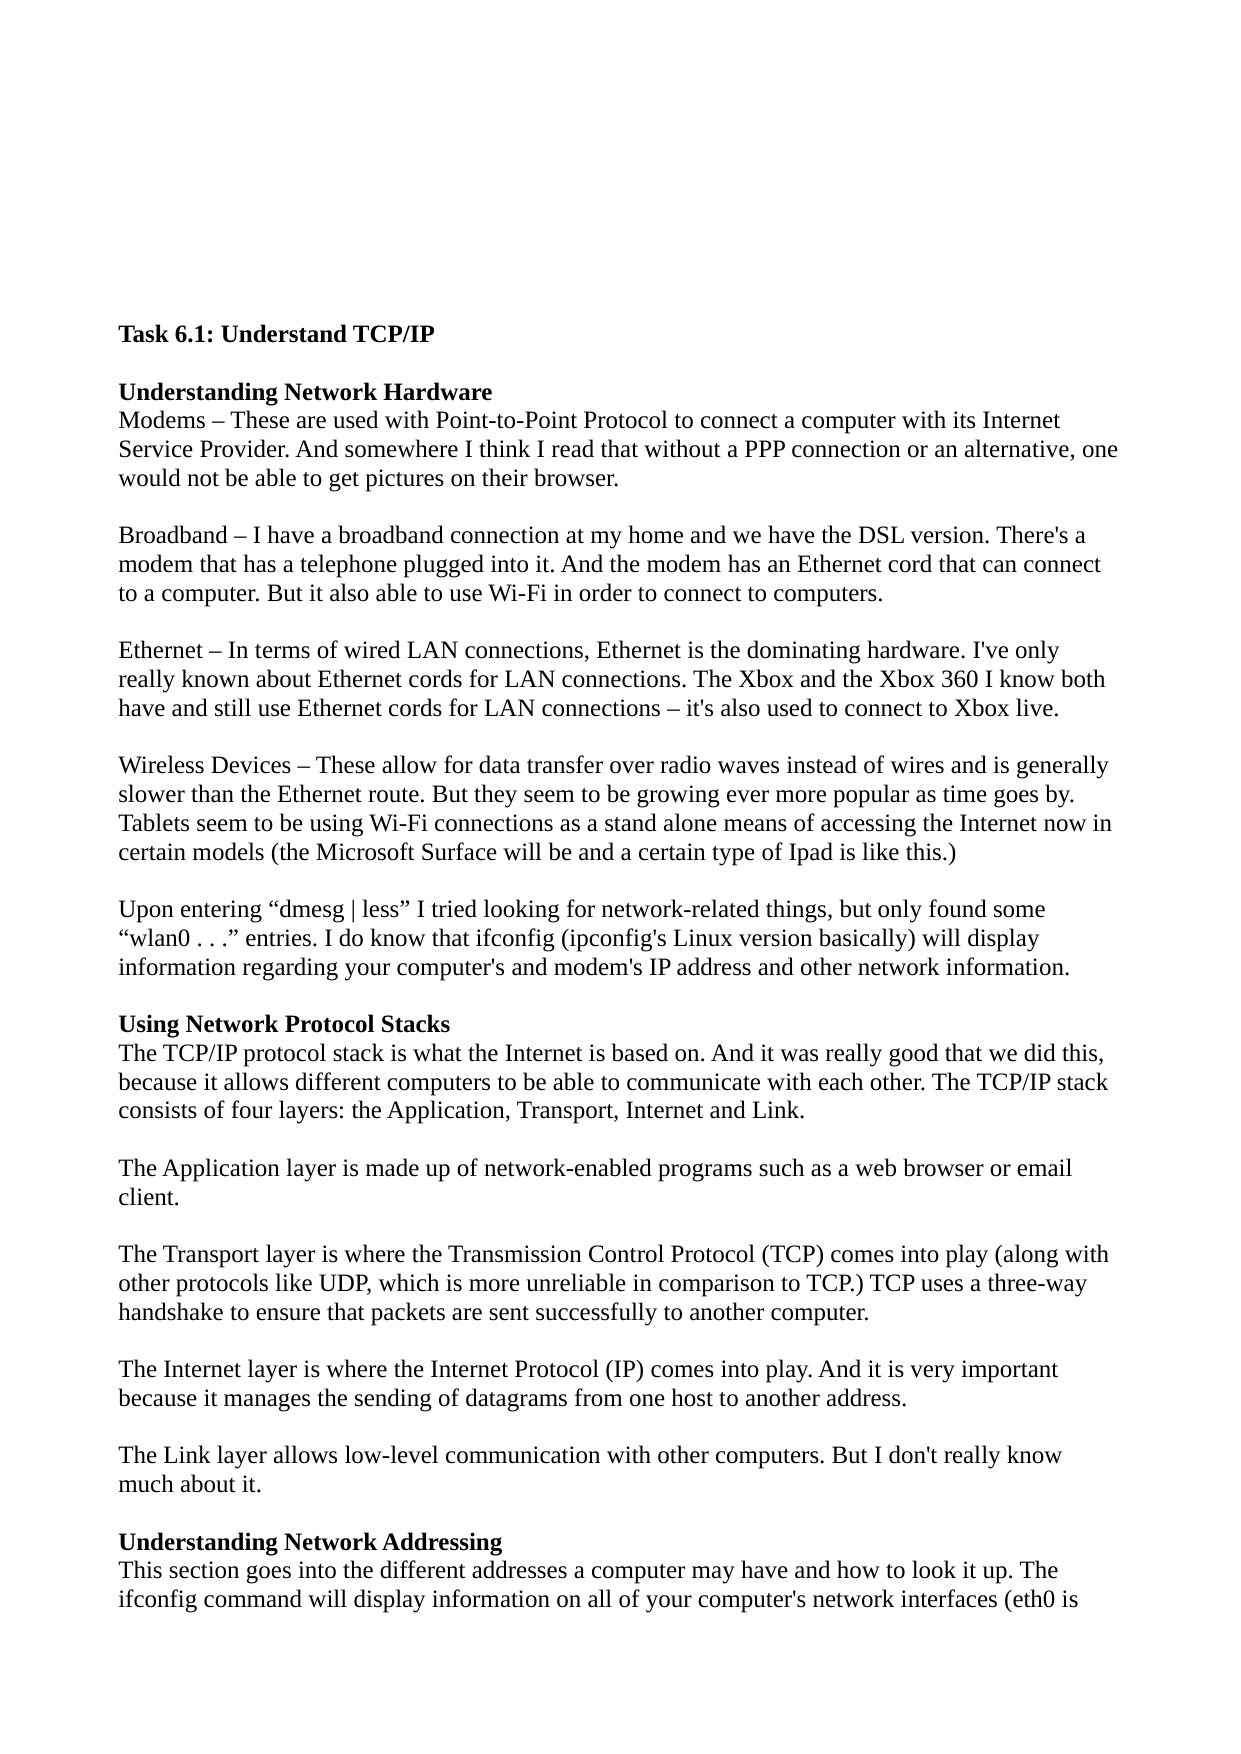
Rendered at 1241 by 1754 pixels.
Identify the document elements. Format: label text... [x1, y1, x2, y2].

text This section goes into the different addresses a computer may have and how to look it up. The ifconfig command will display information on all of your computer's network interfaces (eth0 is [118, 1556, 1122, 1613]
text The TCP/IP protocol stack is what the Internet is based on. And it was really good that we did this, because it allows different computers to be able to communicate with each other. The TCP/IP stack consists of four layers: the Application, Transport, Internet and Link. [118, 1038, 1122, 1124]
text The Internet layer is where the Internet Protocol (IP) comes into play. And it is very important because it manages the sending of datagrams from one host to another address. [118, 1354, 1122, 1412]
text Understanding Network Hardware [118, 377, 1122, 406]
text Wireless Devices – These allow for data transfer over radio waves instead of wires and is generally slower than the Ethernet route. But they seem to be growing ever more popular as time goes by. Tablets seem to be using Wi-Fi connections as a stand alone means of accessing the Internet now in certain models (the Microsoft Surface will be and a certain type of Ipad is like this.) [118, 751, 1122, 866]
text The Link layer allows low-level communication with other computers. But I don't really know much about it. [118, 1441, 1122, 1498]
text Using Network Protocol Stacks [118, 1009, 1122, 1038]
text The Transport layer is where the Transmission Control Protocol (TCP) comes into play (along with other protocols like UDP, which is more unreliable in comparison to TCP.) TCP uses a three-way handshake to ensure that packets are sent successfully to another computer. [118, 1239, 1122, 1326]
text Broadband – I have a broadband connection at my home and we have the DSL version. There's a modem that has a telephone plugged into it. And the modem has an Ethernet cord that can connect to a computer. But it also able to use Wi-Fi in order to connect to computers. [118, 521, 1122, 607]
text Modems – These are used with Point-to-Point Protocol to connect a computer with its Internet Service Provider. And somewhere I think I read that without a PPP connection or an alternative, one would not be able to get pictures on their browser. [118, 406, 1122, 492]
text Task 6.1: Understand TCP/IP [118, 319, 1122, 348]
text Ethernet – In terms of wired LAN connections, Ethernet is the dominating hardware. I've only really known about Ethernet cords for LAN connections. The Xbox and the Xbox 360 I know both have and still use Ethernet cords for LAN connections – it's also used to connect to Xbox live. [118, 636, 1122, 722]
text Upon entering “dmesg | less” I tried looking for network-related things, but only found some “wlan0 . . .” entries. I do know that ifconfig (ipconfig's Linux version basically) will display information regarding your computer's and modem's IP address and other network information. [118, 894, 1122, 981]
text The Application layer is made up of network-enabled programs such as a web browser or email client. [118, 1153, 1122, 1211]
text Understanding Network Addressing [118, 1527, 1122, 1556]
